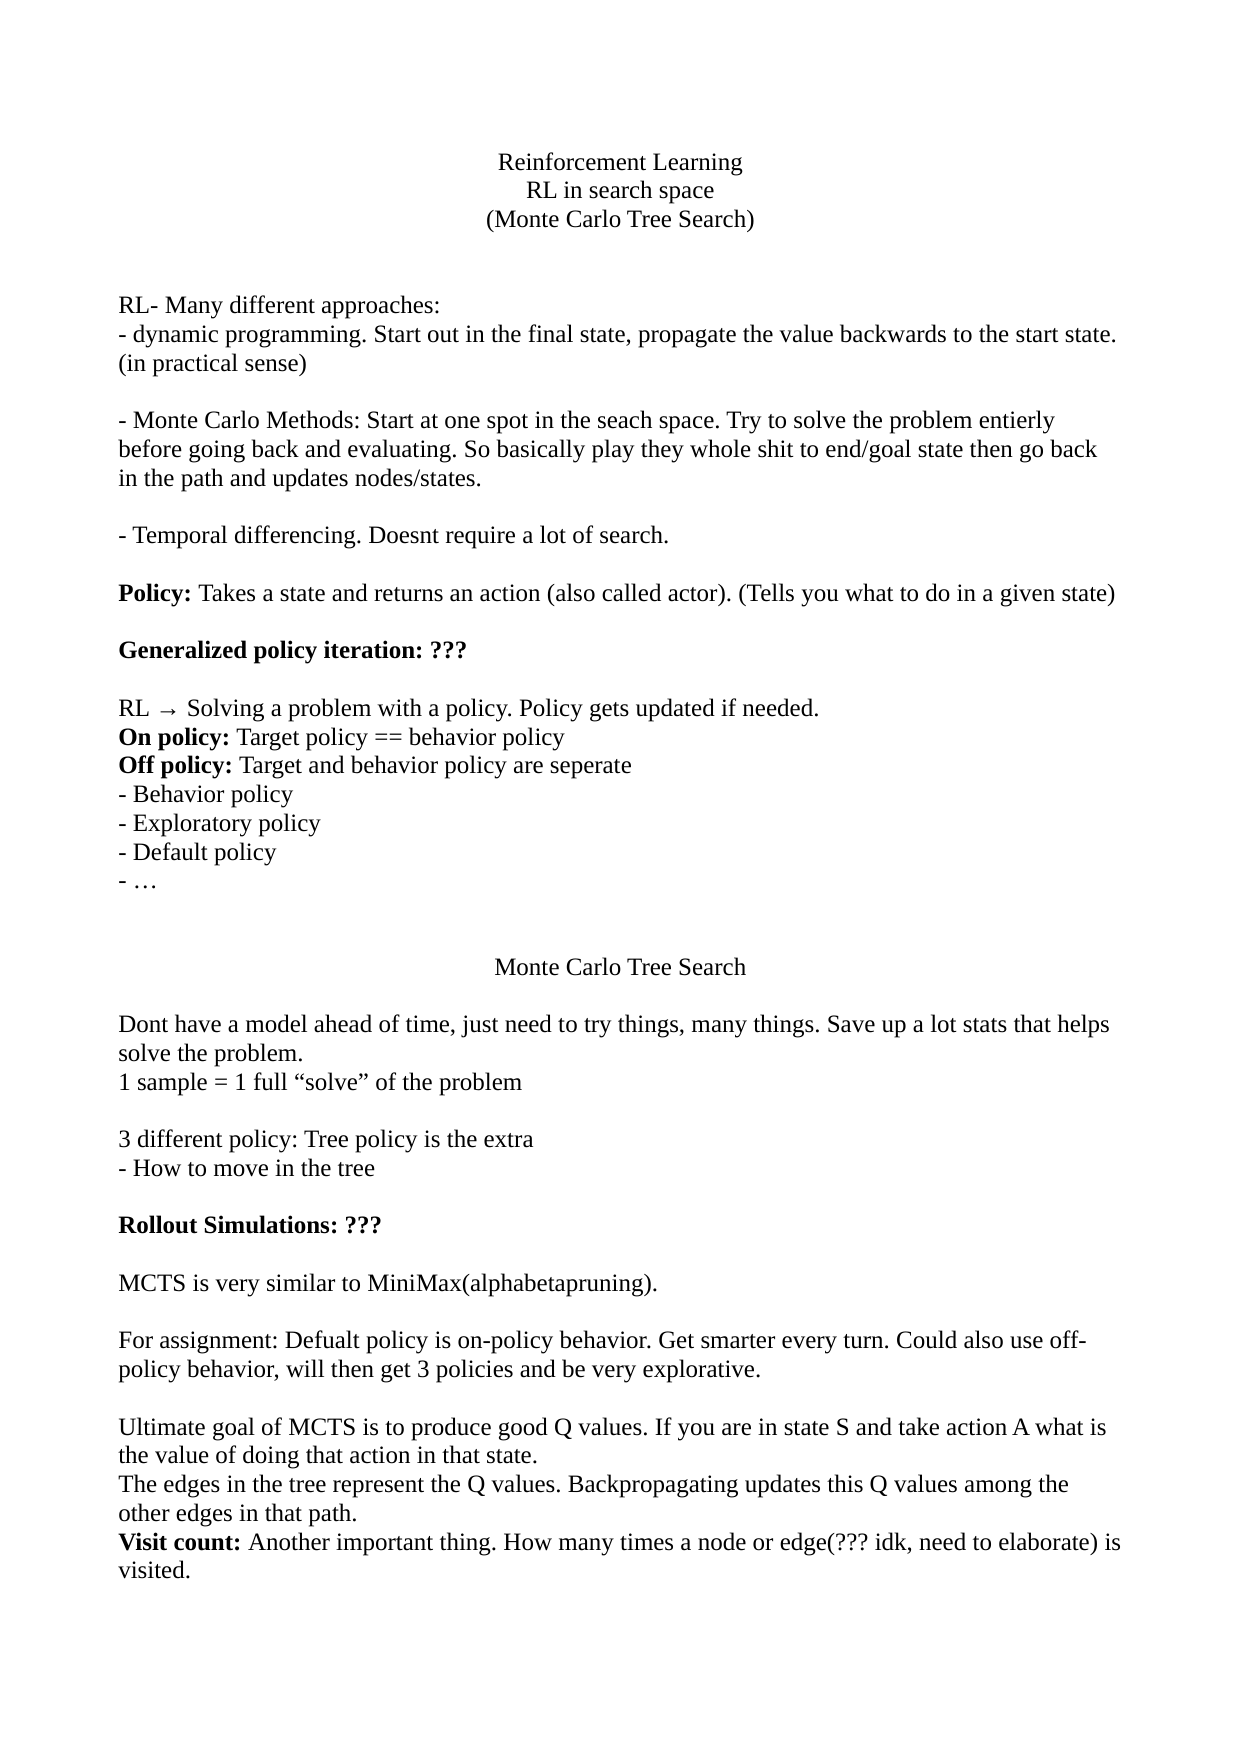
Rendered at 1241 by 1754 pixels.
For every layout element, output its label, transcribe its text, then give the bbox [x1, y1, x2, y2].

text 3 different policy: Tree policy is the extra [118, 1124, 1122, 1153]
text RL → Solving a problem with a policy. Policy gets updated if needed. [118, 693, 1122, 722]
text Off policy: Target and behavior policy are seperate [118, 751, 1122, 779]
text The edges in the tree represent the Q values. Backpropagating updates this Q values among the other edges in that path. [118, 1469, 1122, 1527]
text - dynamic programming. Start out in the final state, propagate the value backwards to the start state. (in practical sense) [118, 319, 1122, 377]
text RL- Many different approaches: [118, 291, 1122, 319]
text On policy: Target policy == behavior policy [118, 722, 1122, 751]
text - How to move in the tree [118, 1153, 1122, 1182]
text Dont have a model ahead of time, just need to try things, many things. Save up a lot stats that helps solve the problem. [118, 1009, 1122, 1067]
text - Exploratory policy [118, 808, 1122, 837]
text Monte Carlo Tree Search [118, 952, 1122, 981]
text (Monte Carlo Tree Search) [118, 204, 1122, 233]
text Reinforcement Learning [118, 147, 1122, 176]
text MCTS is very similar to MiniMax(alphabetapruning). [118, 1268, 1122, 1297]
text Policy: Takes a state and returns an action (also called actor). (Tells you what to do in a given state) [118, 578, 1122, 607]
text For assignment: Defualt policy is on-policy behavior. Get smarter every turn. Could also use off-policy behavior, will then get 3 policies and be very explorative. [118, 1326, 1122, 1383]
text - Behavior policy [118, 779, 1122, 808]
text - … [118, 866, 1122, 894]
text RL in search space [118, 176, 1122, 204]
text - Default policy [118, 837, 1122, 866]
text - Monte Carlo Methods: Start at one spot in the seach space. Try to solve the problem entierly before going back and evaluating. So basically play they whole shit to end/goal state then go back in the path and updates nodes/states. [118, 406, 1122, 492]
text Ultimate goal of MCTS is to produce good Q values. If you are in state S and take action A what is the value of doing that action in that state. [118, 1412, 1122, 1469]
text - Temporal differencing. Doesnt require a lot of search. [118, 521, 1122, 549]
text 1 sample = 1 full “solve” of the problem [118, 1067, 1122, 1096]
text Rollout Simulations: ??? [118, 1211, 1122, 1239]
text Generalized policy iteration: ??? [118, 636, 1122, 664]
text Visit count: Another important thing. How many times a node or edge(??? idk, need to elaborate) is visited. [118, 1527, 1122, 1584]
